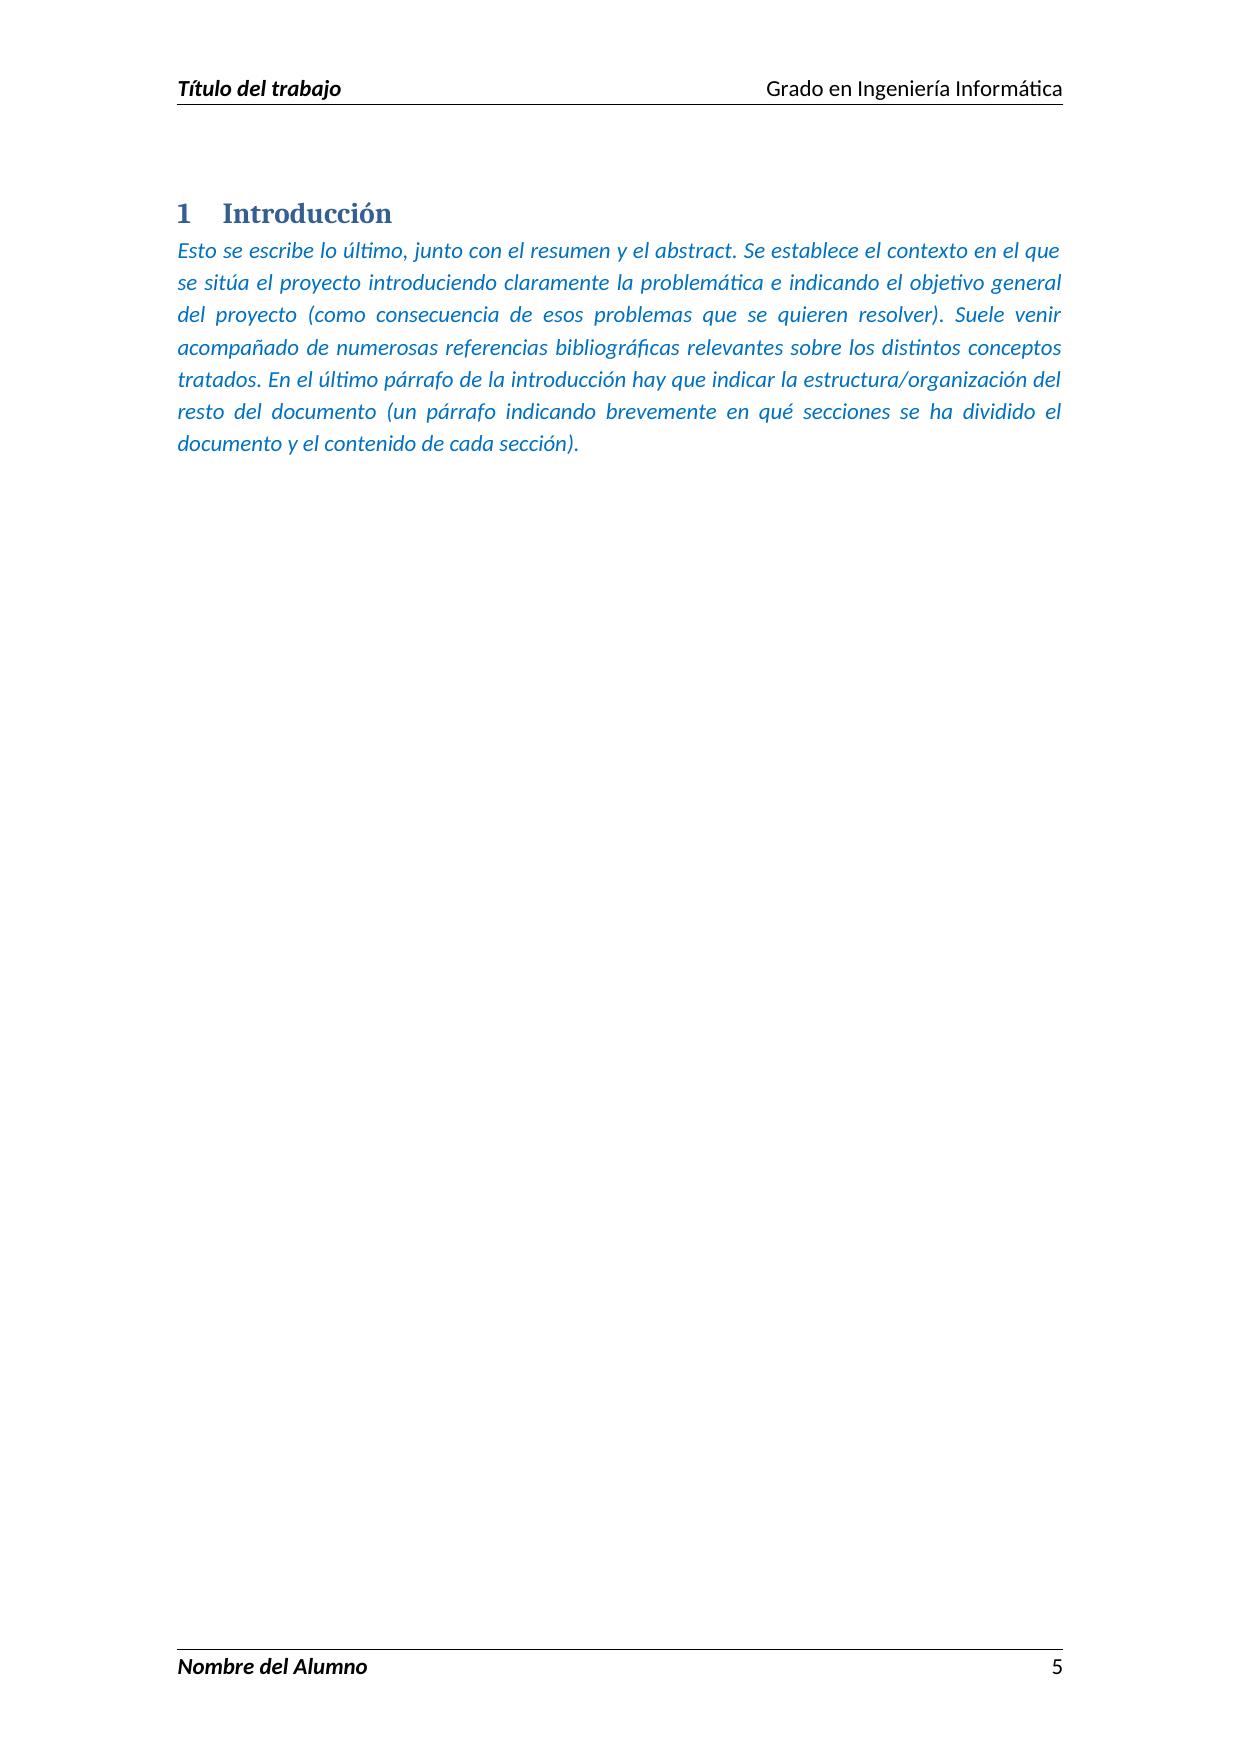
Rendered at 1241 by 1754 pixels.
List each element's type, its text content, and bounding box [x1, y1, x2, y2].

subtitle Introducción [177, 198, 1063, 231]
text Esto se escribe lo último, junto con el resumen y el abstract. Se establece el contexto en el que se sitúa el proyecto introduciendo claramente la problemática e indicando el objetivo general del proyecto (como consecuencia de esos problemas que se quieren resolver). Suele venir acompañado de numerosas referencias bibliográficas relevantes sobre los distintos conceptos tratados. En el último párrafo de la introducción hay que indicar la estructura/organización del resto del documento (un párrafo indicando brevemente en qué secciones se ha dividido el documento y el contenido de cada sección). [177, 236, 1063, 457]
